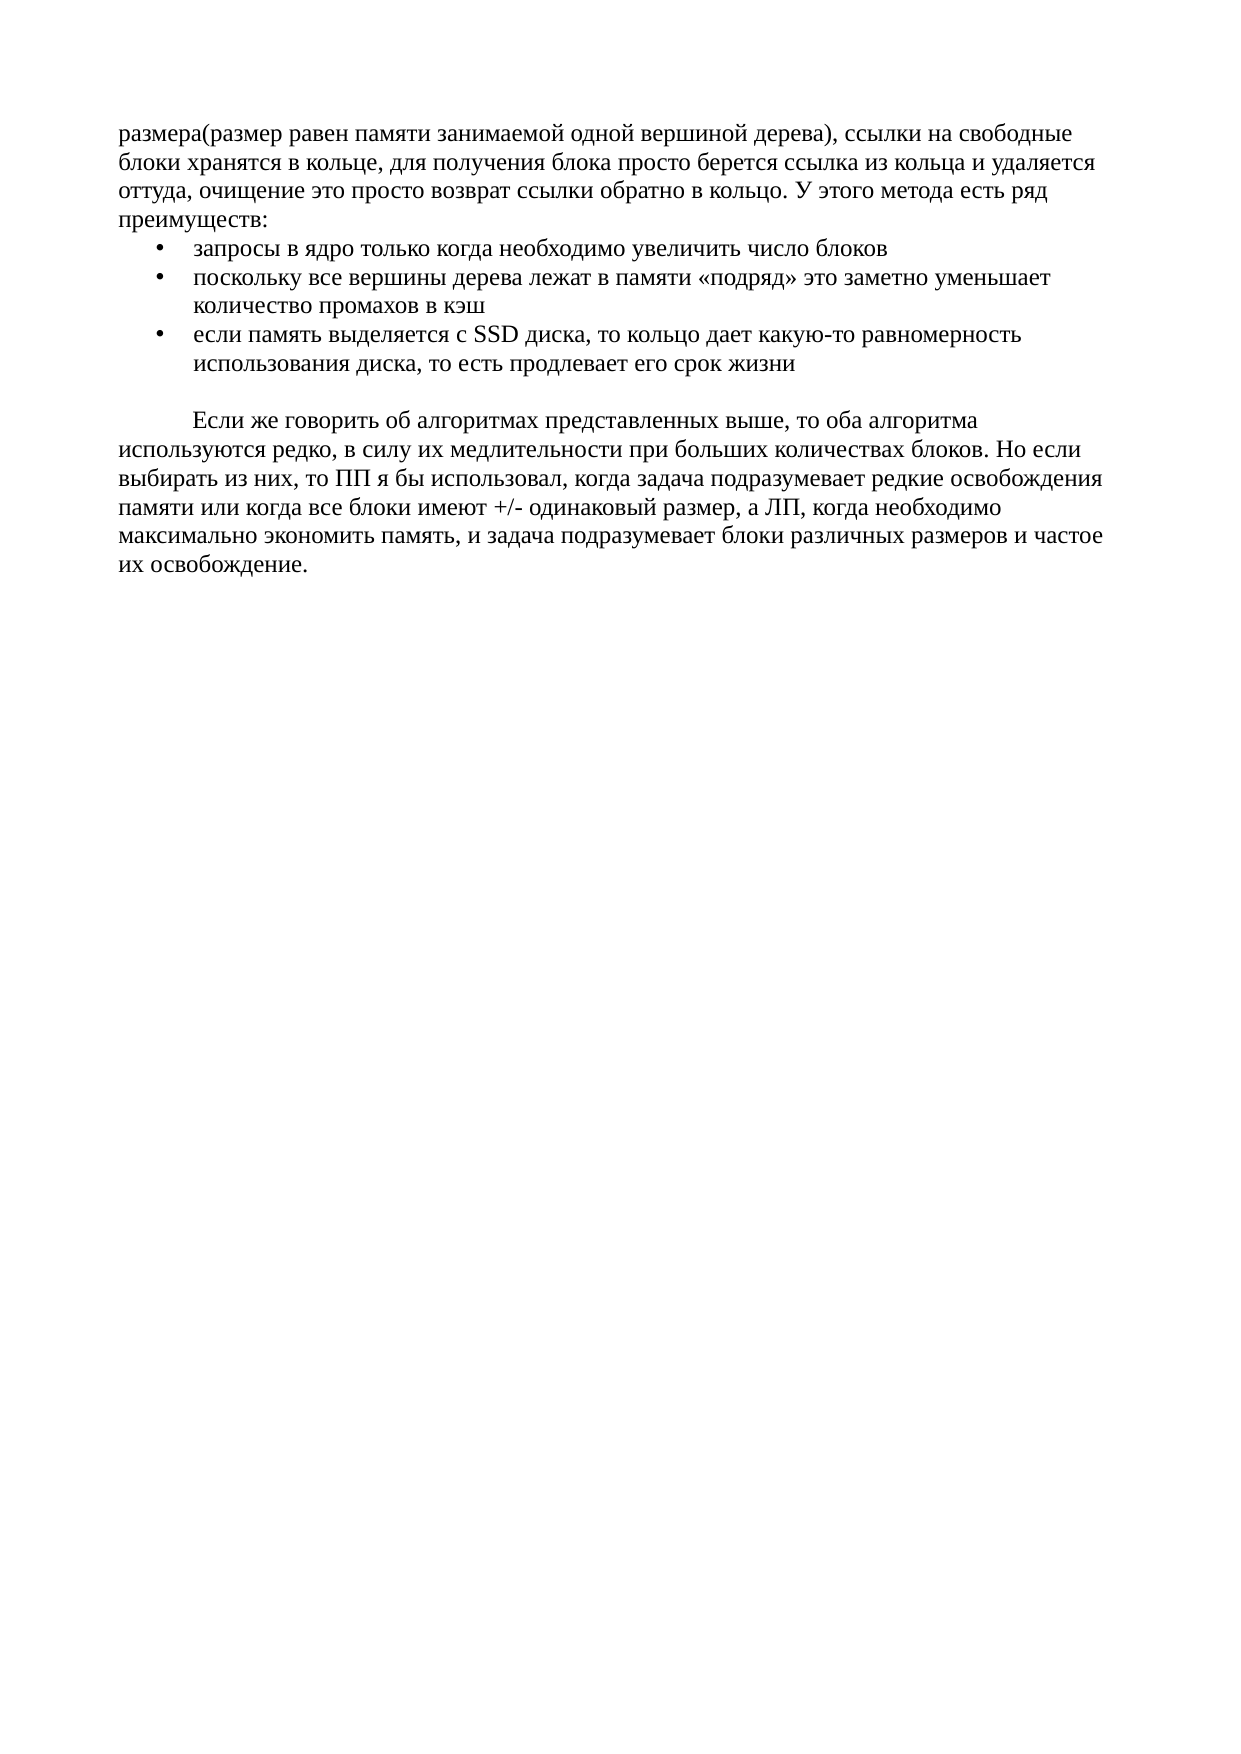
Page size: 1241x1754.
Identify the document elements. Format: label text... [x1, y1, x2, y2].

list запросы в ядро только когда необходимо увеличить число блоков [156, 233, 1122, 262]
list если память выделяется с SSD диска, то кольцо дает какую-то равномерность использования диска, то есть продлевает его срок жизни [156, 319, 1122, 377]
text размера(размер равен памяти занимаемой одной вершиной дерева), ссылки на свободные блоки хранятся в кольце, для получения блока просто берется ссылка из кольца и удаляется оттуда, очищение это просто возврат ссылки обратно в кольцо. У этого метода есть ряд преимуществ: [118, 118, 1122, 233]
text Если же говорить об алгоритмах представленных выше, то оба алгоритма используются редко, в силу их медлительности при больших количествах блоков. Но если выбирать из них, то ПП я бы использовал, когда задача подразумевает редкие освобождения памяти или когда все блоки имеют +/- одинаковый размер, а ЛП, когда необходимо максимально экономить память, и задача подразумевает блоки различных размеров и частое их освобождение. [118, 406, 1122, 578]
list поскольку все вершины дерева лежат в памяти «подряд» это заметно уменьшает количество промахов в кэш [156, 262, 1122, 319]
